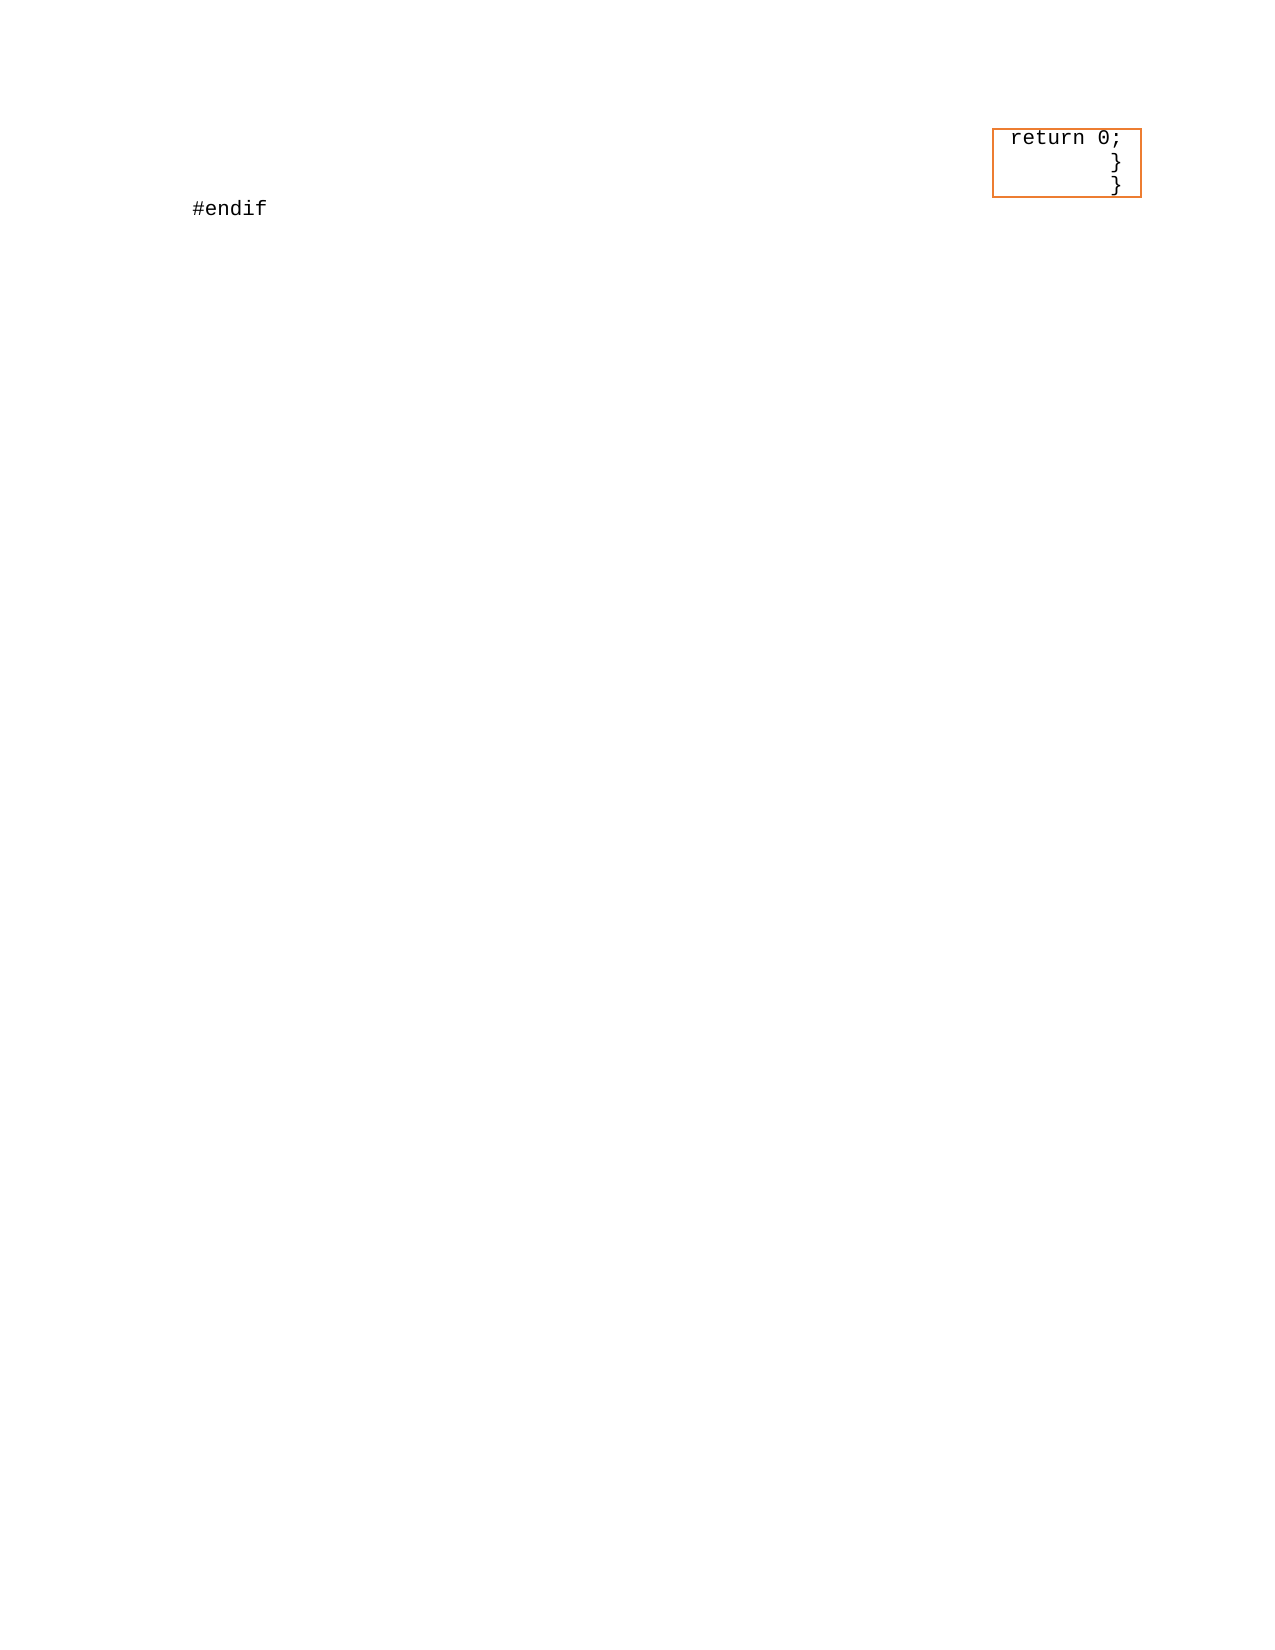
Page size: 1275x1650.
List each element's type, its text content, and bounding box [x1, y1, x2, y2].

text #endif [192, 198, 1122, 222]
text return 0; [192, 127, 1122, 151]
text } [192, 151, 992, 174]
text } [192, 174, 992, 198]
